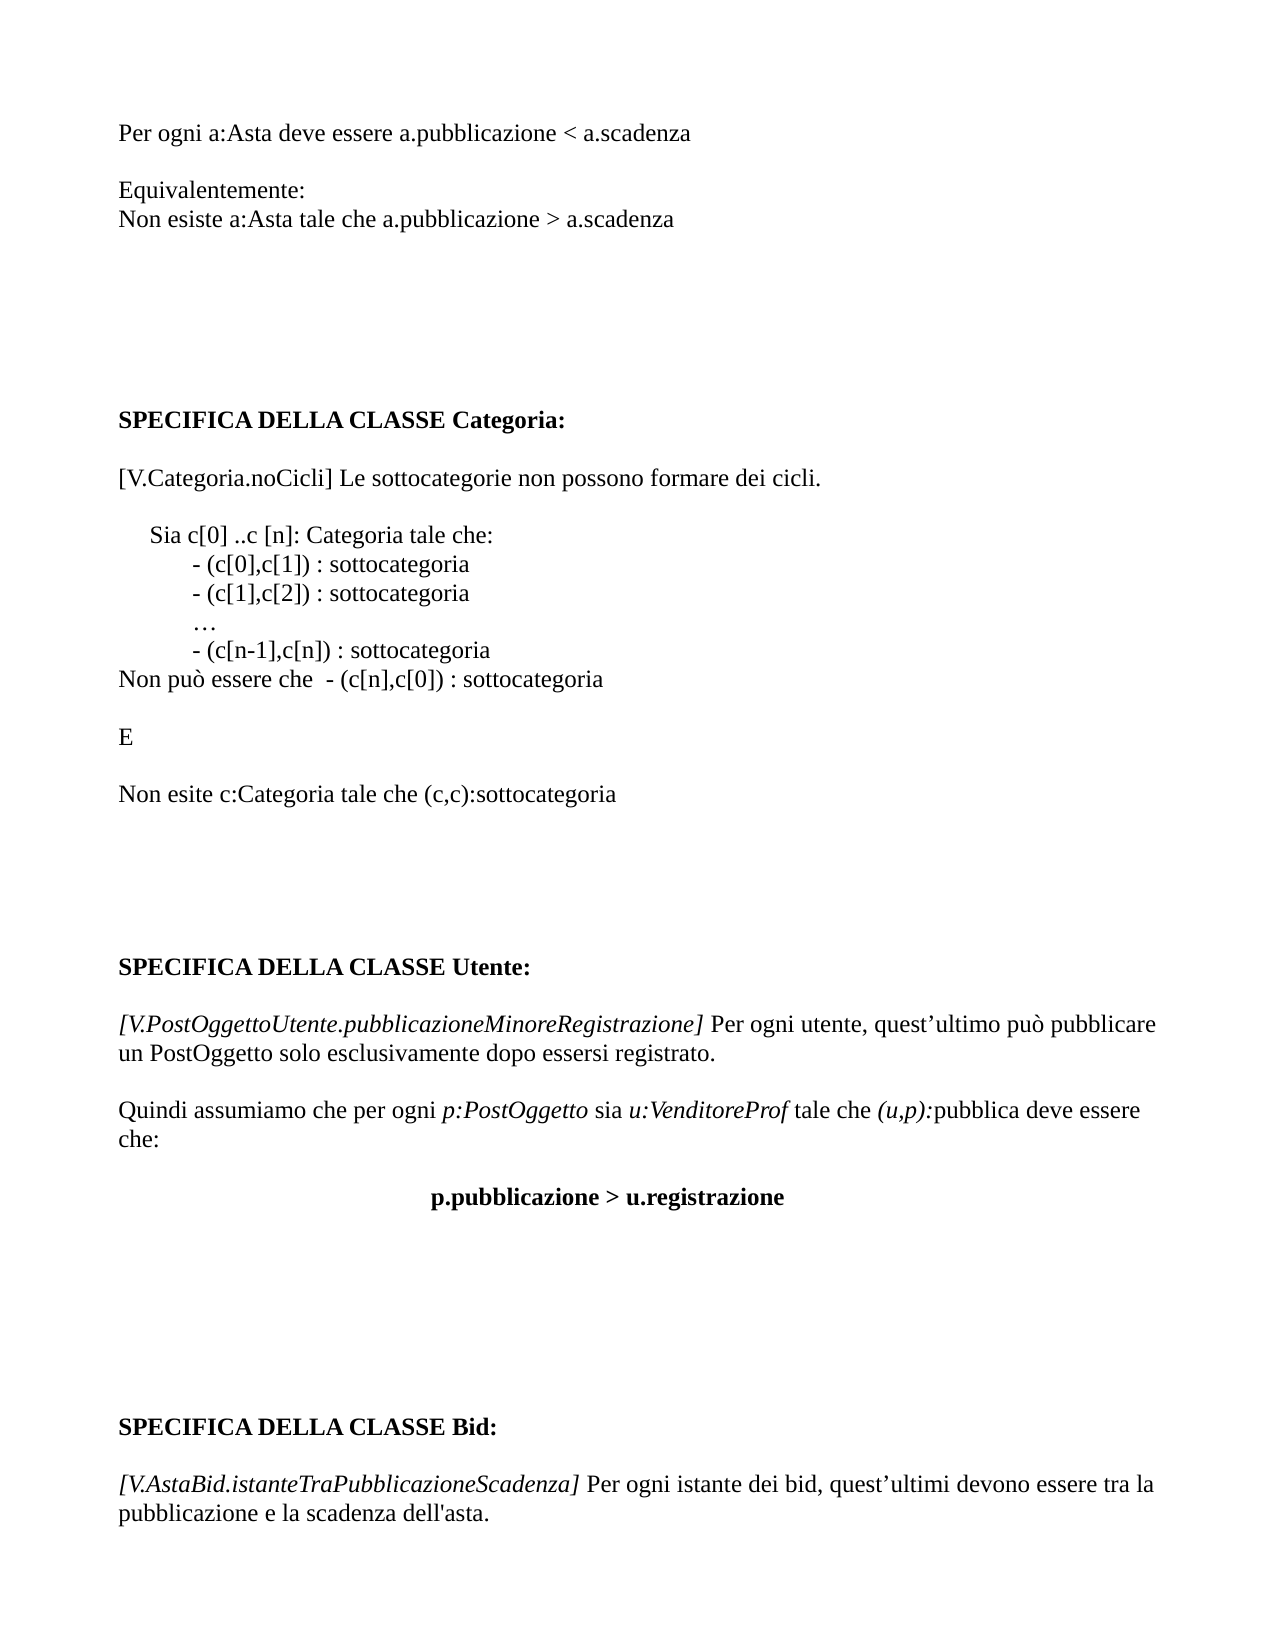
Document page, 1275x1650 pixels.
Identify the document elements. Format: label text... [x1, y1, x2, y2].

text SPECIFICA DELLA CLASSE Utente: [118, 952, 1157, 981]
text - (c[1],c[2]) : sottocategoria [118, 578, 1157, 607]
text Non esiste a:Asta tale che a.pubblicazione > a.scadenza [118, 204, 1157, 233]
text E [118, 722, 1157, 751]
text Non può essere che - (c[n],c[0]) : sottocategoria [118, 664, 1157, 693]
text [V.AstaBid.istanteTraPubblicazioneScadenza] Per ogni istante dei bid, quest’ultimi devono essere tra la pubblicazione e la scadenza dell'asta. [118, 1469, 1157, 1527]
text - (c[0],c[1]) : sottocategoria [118, 549, 1157, 578]
text … [118, 607, 1157, 636]
text SPECIFICA DELLA CLASSE Categoria: [118, 406, 1157, 434]
text [V.PostOggettoUtente.pubblicazioneMinoreRegistrazione] Per ogni utente, quest’ultimo può pubblicare un PostOggetto solo esclusivamente dopo essersi registrato. [118, 1009, 1157, 1067]
text Non esite c:Categoria tale che (c,c):sottocategoria [118, 779, 1157, 808]
text Per ogni a:Asta deve essere a.pubblicazione < a.scadenza [118, 118, 1157, 147]
text Quindi assumiamo che per ogni p:PostOggetto sia u:VenditoreProf tale che (u,p):pubblica deve essere che: [118, 1096, 1157, 1153]
text Sia c[0] ..c [n]: Categoria tale che: [118, 521, 1157, 549]
text [V.Categoria.noCicli] Le sottocategorie non possono formare dei cicli. [118, 463, 1157, 492]
text - (c[n-1],c[n]) : sottocategoria [118, 636, 1157, 664]
text SPECIFICA DELLA CLASSE Bid: [118, 1412, 1157, 1441]
text Equivalentemente: [118, 176, 1157, 204]
text p.pubblicazione > u.registrazione [118, 1182, 1157, 1211]
